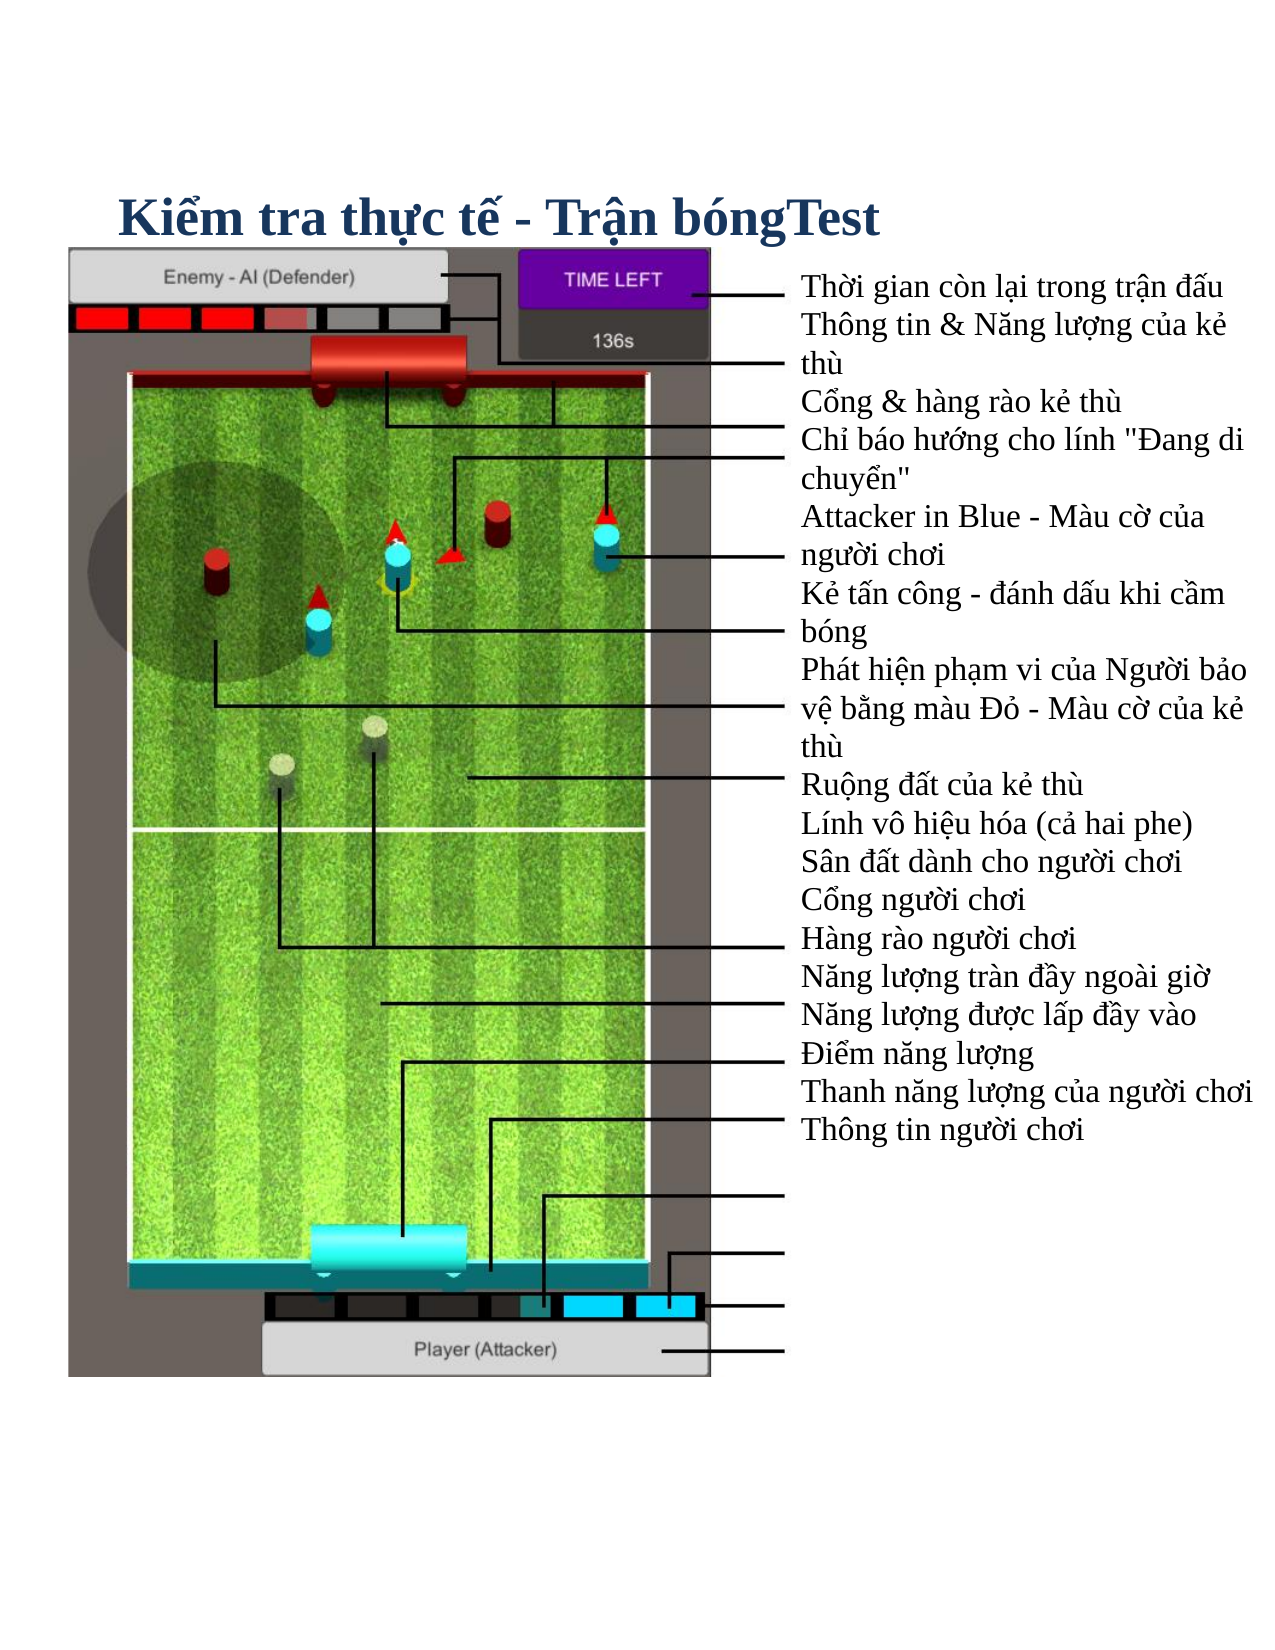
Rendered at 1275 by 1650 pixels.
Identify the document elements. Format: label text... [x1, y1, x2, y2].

picture [68, 247, 792, 1377]
text Kiểm tra thực tế - Trận bóngTest [118, 185, 1157, 247]
